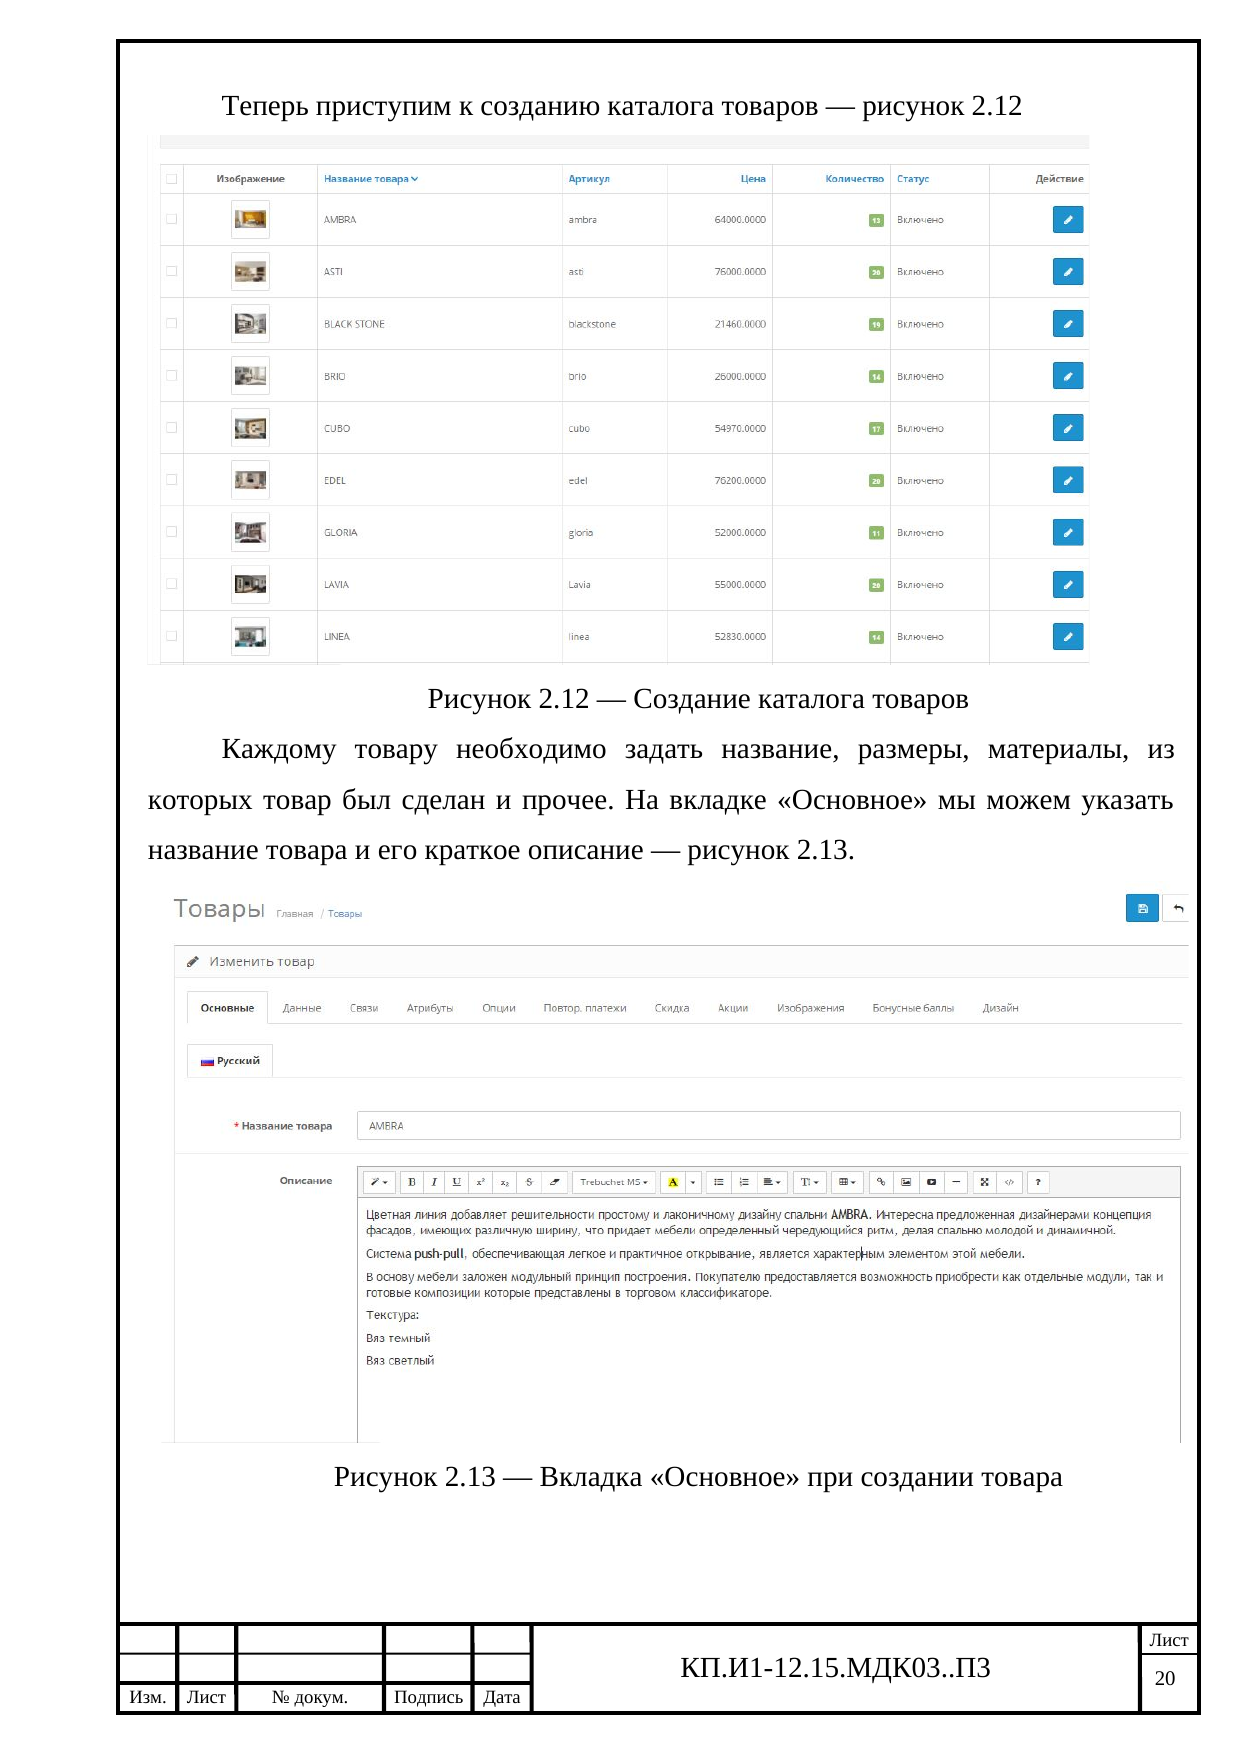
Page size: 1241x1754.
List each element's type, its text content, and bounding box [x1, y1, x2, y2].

picture [161, 881, 1189, 1443]
text Рисунок 2.12 — Создание каталога товаров [148, 139, 1175, 715]
text Каждому товару необходимо задать название, размеры, материалы, из которых товар был сделан и прочее. На вкладке «Основное» мы можем указать название товара и его краткое описание — рисунок 2.13. [148, 731, 1175, 866]
picture [147, 135, 1090, 665]
text Рисунок 2.13 — Вкладка «Основное» при создании товара [148, 882, 1175, 1493]
text Теперь приступим к созданию каталога товаров — рисунок 2.12 [148, 88, 1175, 122]
